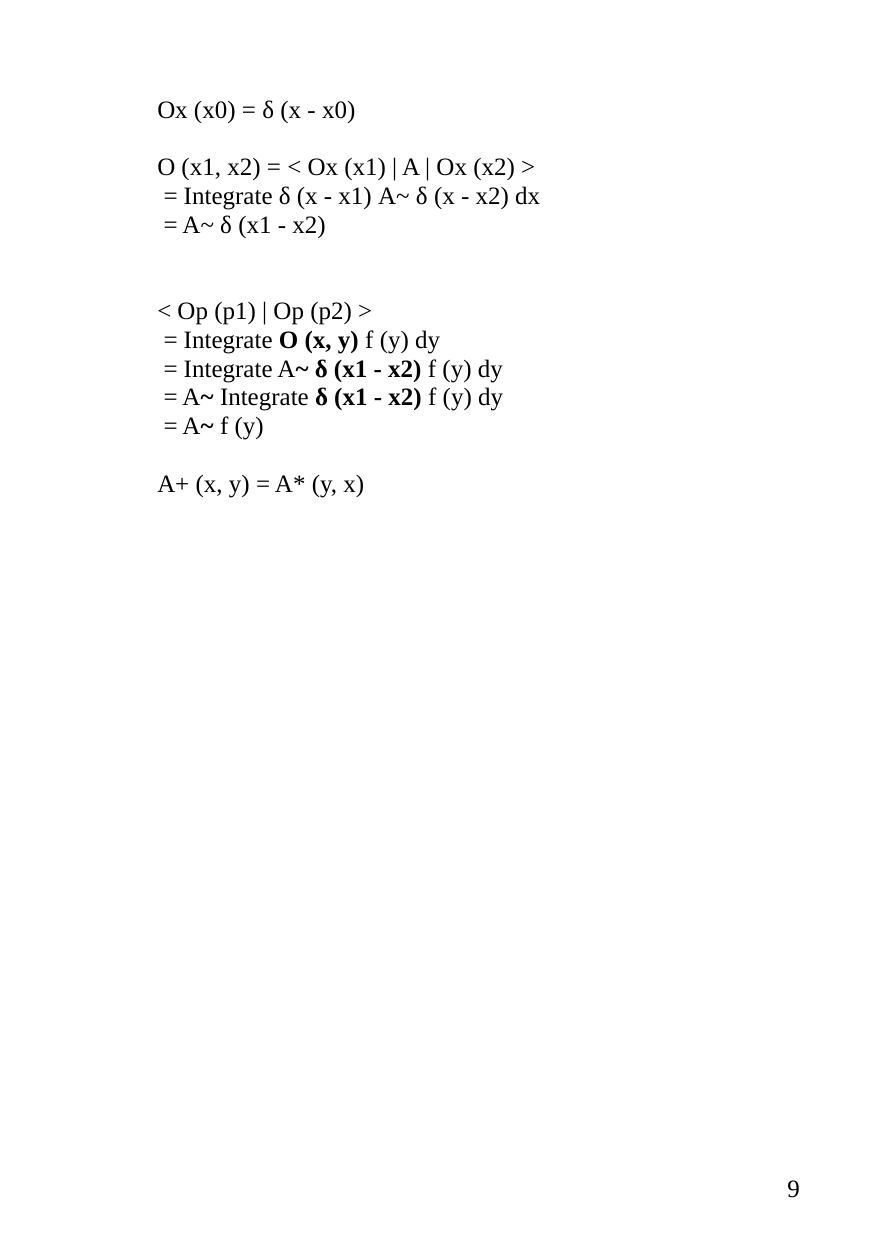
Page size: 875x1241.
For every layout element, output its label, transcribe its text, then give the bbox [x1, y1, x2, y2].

table_cell [109, 469, 154, 497]
table_cell [109, 411, 154, 440]
table_cell [109, 181, 154, 210]
table_cell < Op (p1) | Op (p2) > [154, 296, 793, 325]
table_cell [109, 268, 154, 296]
table_cell O (x1, x2) = < Ox (x1) | A | Ox (x2) > [154, 153, 793, 181]
table_cell = Integrate O (x, y) f (y) dy [154, 325, 793, 354]
table_cell [154, 584, 793, 612]
table_cell [109, 153, 154, 181]
table_cell [109, 38, 154, 66]
table_cell [154, 38, 793, 66]
table_cell [154, 498, 793, 526]
table_cell [154, 66, 793, 95]
table_cell [109, 526, 154, 555]
table_cell = A~ Integrate δ (x1 - x2) f (y) dy [154, 383, 793, 411]
table_cell [109, 383, 154, 411]
table_cell [154, 124, 793, 152]
table_cell [154, 440, 793, 469]
table_cell [109, 296, 154, 325]
table_cell [109, 124, 154, 152]
table_cell [154, 239, 793, 267]
table_cell [109, 498, 154, 526]
table_cell = Integrate δ (x - x1) A~ δ (x - x2) dx [154, 181, 793, 210]
table_cell [109, 66, 154, 95]
table_cell Ox (x0) = δ (x - x0) [154, 95, 793, 124]
table_cell A+ (x, y) = A* (y, x) [154, 469, 793, 497]
table_cell [109, 555, 154, 584]
table_cell [109, 239, 154, 267]
table_cell [109, 95, 154, 124]
table_cell [109, 584, 154, 612]
table_cell = Integrate A~ δ (x1 - x2) f (y) dy [154, 354, 793, 382]
table_cell = A~ δ (x1 - x2) [154, 210, 793, 239]
table_cell [154, 526, 793, 555]
table_cell [154, 555, 793, 584]
table_cell [154, 268, 793, 296]
table_cell [109, 440, 154, 469]
table_cell [109, 325, 154, 354]
table_cell [109, 354, 154, 382]
table_cell = A~ f (y) [154, 411, 793, 440]
table_cell [109, 210, 154, 239]
